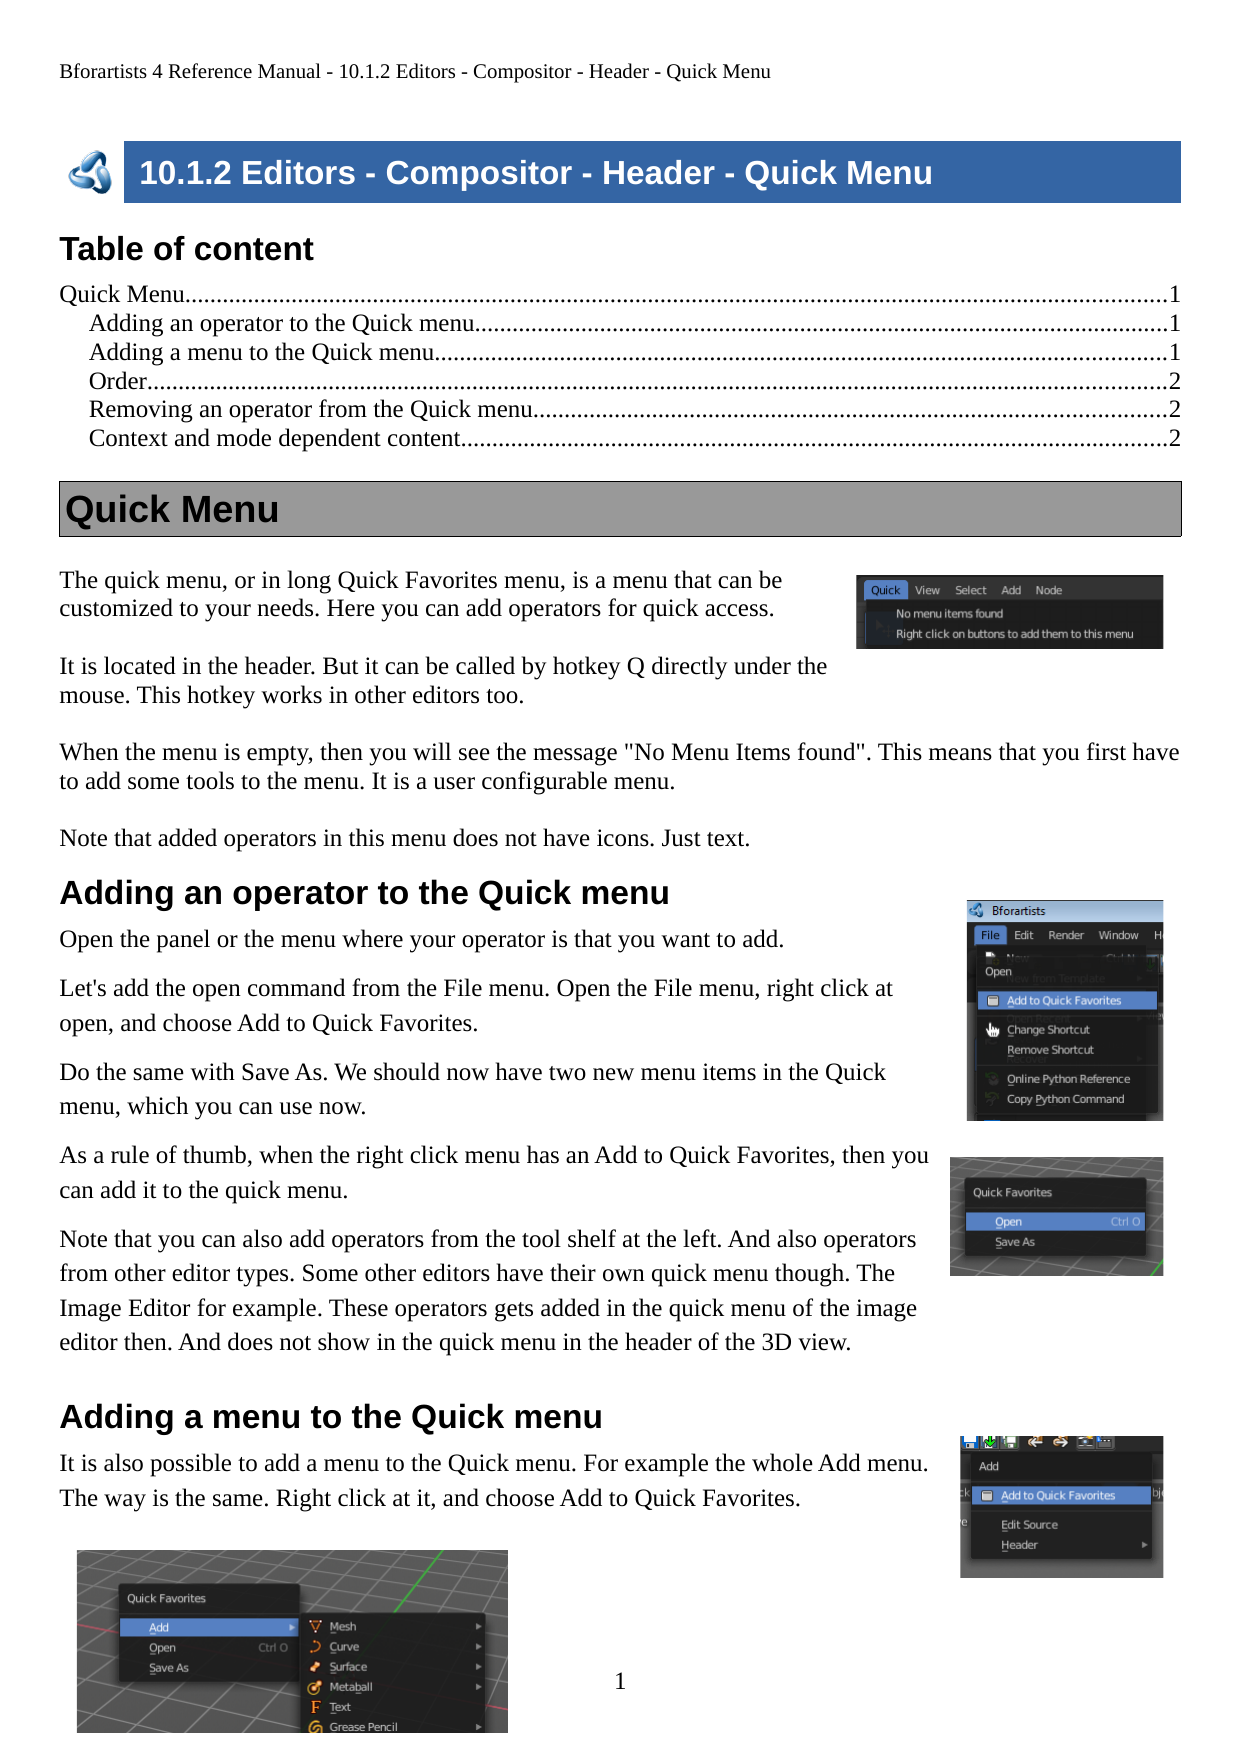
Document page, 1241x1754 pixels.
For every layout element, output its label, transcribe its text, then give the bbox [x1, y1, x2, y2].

text Quick Menu 1 [59, 279, 1181, 308]
text Adding an operator to the Quick menu 1 [88, 308, 1181, 337]
text As a rule of thumb, when the right click menu has an Add to Quick Favorites, then you can add it to the quick menu. [59, 1140, 1181, 1204]
picture [966, 900, 1164, 1121]
text Adding a menu to the Quick menu 1 [88, 337, 1181, 366]
text Let's add the open command from the File menu. Open the File menu, right click at open, and choose Add to Quick Favorites. [59, 973, 966, 1037]
picture [960, 1436, 1164, 1578]
text When the menu is empty, then you will see the message "No Menu Items found". This means that you first have to add some tools to the menu. It is a user configurable menu. [59, 737, 1181, 795]
text Do the same with Save As. We should now have two new menu items in the Quick menu, which you can use now. [59, 1057, 966, 1120]
text The quick menu, or in long Quick Favorites menu, is a menu that can be customized to your needs. Here you can add operators for quick access. [59, 565, 1181, 622]
text Open the panel or the menu where your operator is that you want to add. [59, 924, 966, 953]
picture [65, 147, 114, 197]
text It is located in the header. But it can be called by hotkey Q directly under the mouse. This hotkey works in other editors too. [59, 651, 1181, 708]
text Order 2 [88, 366, 1181, 394]
text It is also possible to add a menu to the Quick menu. For example the whole Add menu. The way is the same. Right click at it, and choose Add to Quick Favorites. [59, 1448, 960, 1512]
text Context and mode dependent content 2 [88, 423, 1181, 452]
table_header 10.1.2 Editors - Compositor - Header - Quick Menu [124, 141, 1181, 203]
text Removing an operator from the Quick menu 2 [88, 394, 1181, 423]
picture [76, 1550, 508, 1733]
text Note that you can also add operators from the tool shelf at the left. And also operators from other editor types. Some other editors have their own quick menu though. The Image Editor for example. These operators gets added in the quick menu of the image editor then. And does not show in the quick menu in the header of the 3D view. [59, 1224, 1181, 1356]
subtitle Adding a menu to the Quick menu [59, 1397, 1181, 1436]
picture [856, 575, 1164, 649]
table_header [59, 141, 124, 203]
text Note that added operators in this menu does not have icons. Just text. [59, 823, 1181, 852]
subtitle Table of content [59, 228, 1181, 267]
picture [950, 1157, 1164, 1276]
table_header Quick Menu [60, 482, 1181, 536]
subtitle Adding an operator to the Quick menu [59, 873, 1181, 912]
